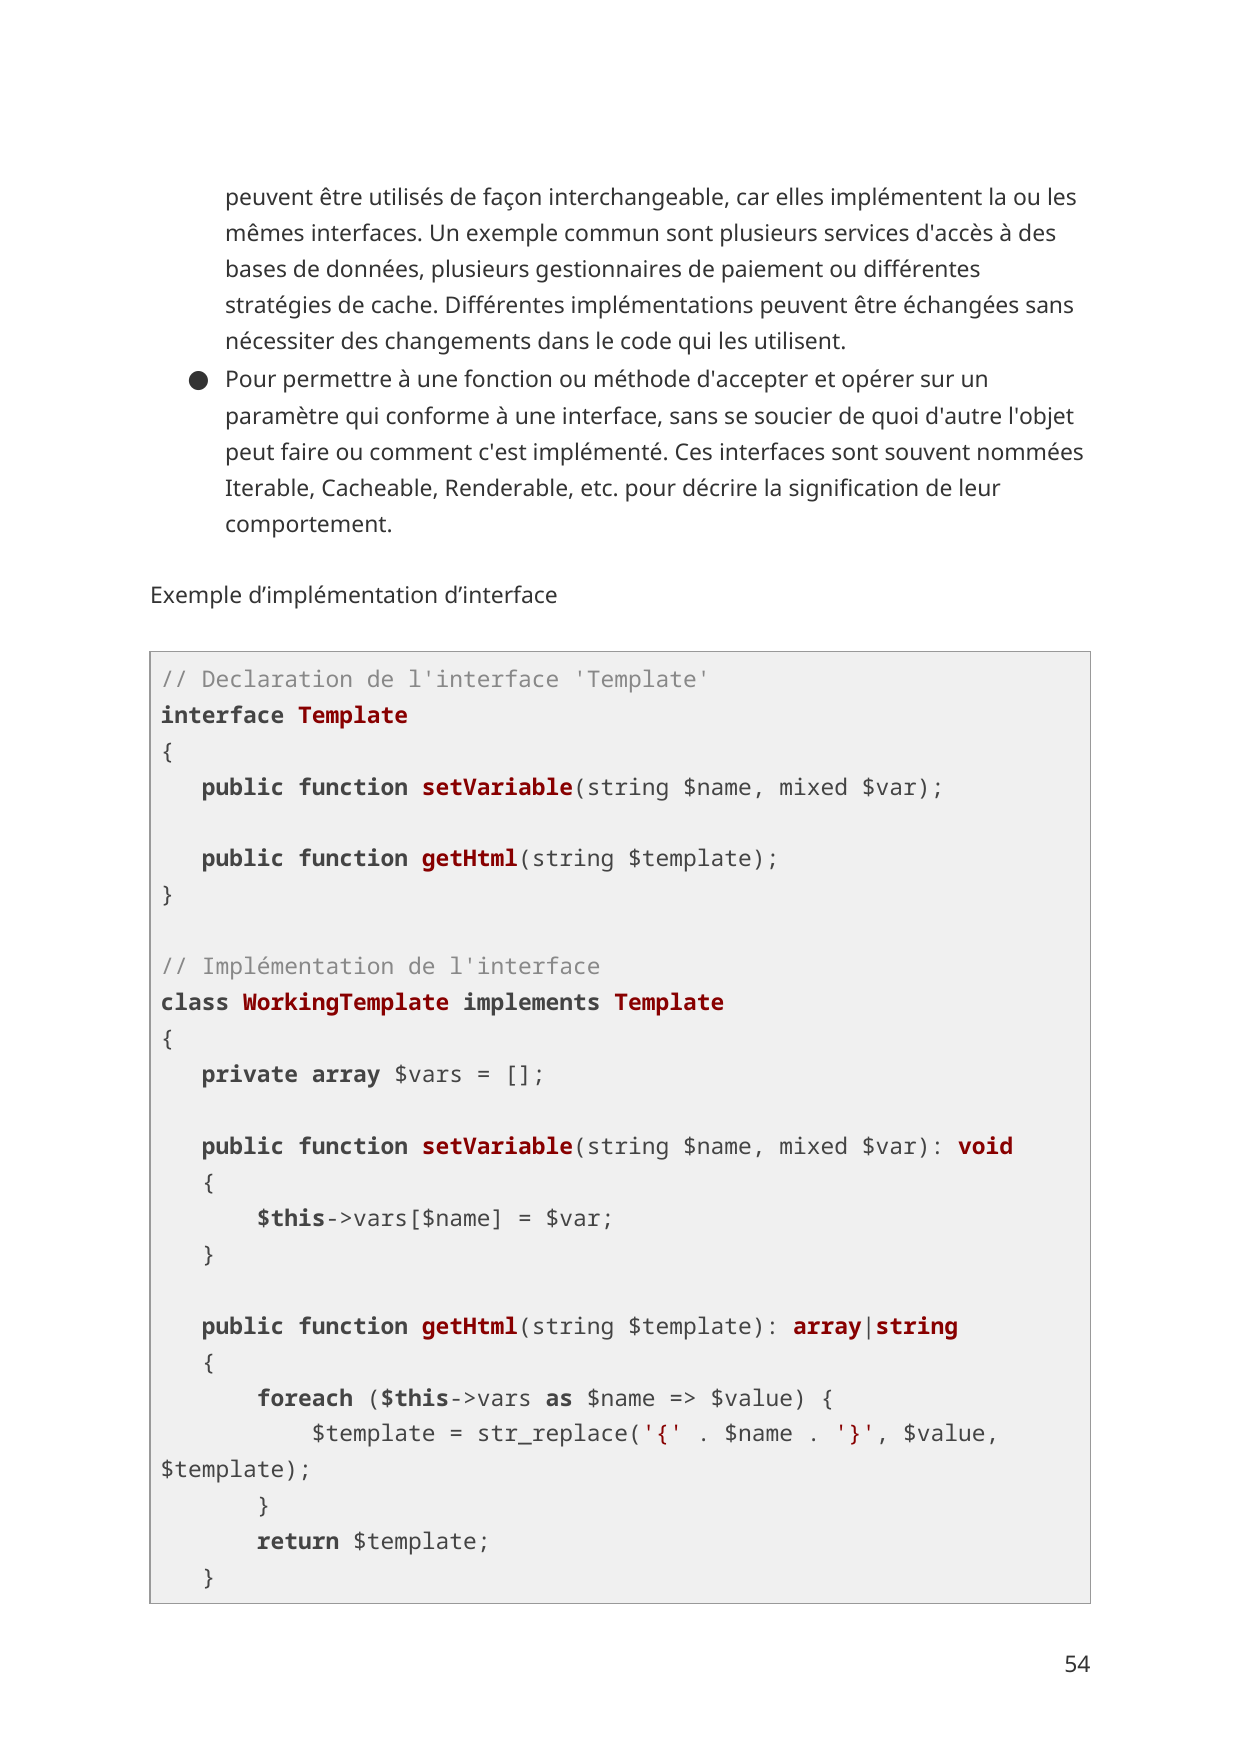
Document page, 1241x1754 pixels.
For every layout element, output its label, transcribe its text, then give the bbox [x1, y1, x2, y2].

list peuvent être utilisés de façon interchangeable, car elles implémentent la ou les mêmes interfaces. Un exemple commun sont plusieurs services d'accès à des bases de données, plusieurs gestionnaires de paiement ou différentes stratégies de cache. Différentes implémentations peuvent être échangées sans nécessiter des changements dans le code qui les utilisent. [187, 181, 1090, 356]
list Pour permettre à une fonction ou méthode d'accepter et opérer sur un paramètre qui conforme à une interface, sans se soucier de quoi d'autre l'objet peut faire ou comment c'est implémenté. Ces interfaces sont souvent nommées Iterable, Cacheable, Renderable, etc. pour décrire la signification de leur comportement. [187, 361, 1090, 539]
text Exemple d’implémentation d’interface [150, 579, 1090, 611]
table_header // Declaration de l'interface 'Template' interface Template { public function setVariable(string $name, mixed $var); public function getHtml(string $template); } // Implémentation de l'interface class WorkingTemplate implements Template { private array $vars = []; public function setVariable(string $name, mixed $var): void { $this->vars[$name] = $var; } public function getHtml(string $template): array|string { foreach ($this->vars as $name => $value) { $template = str_replace('{' . $name . '}', $value, $template); } return $template; } [151, 652, 1090, 1603]
